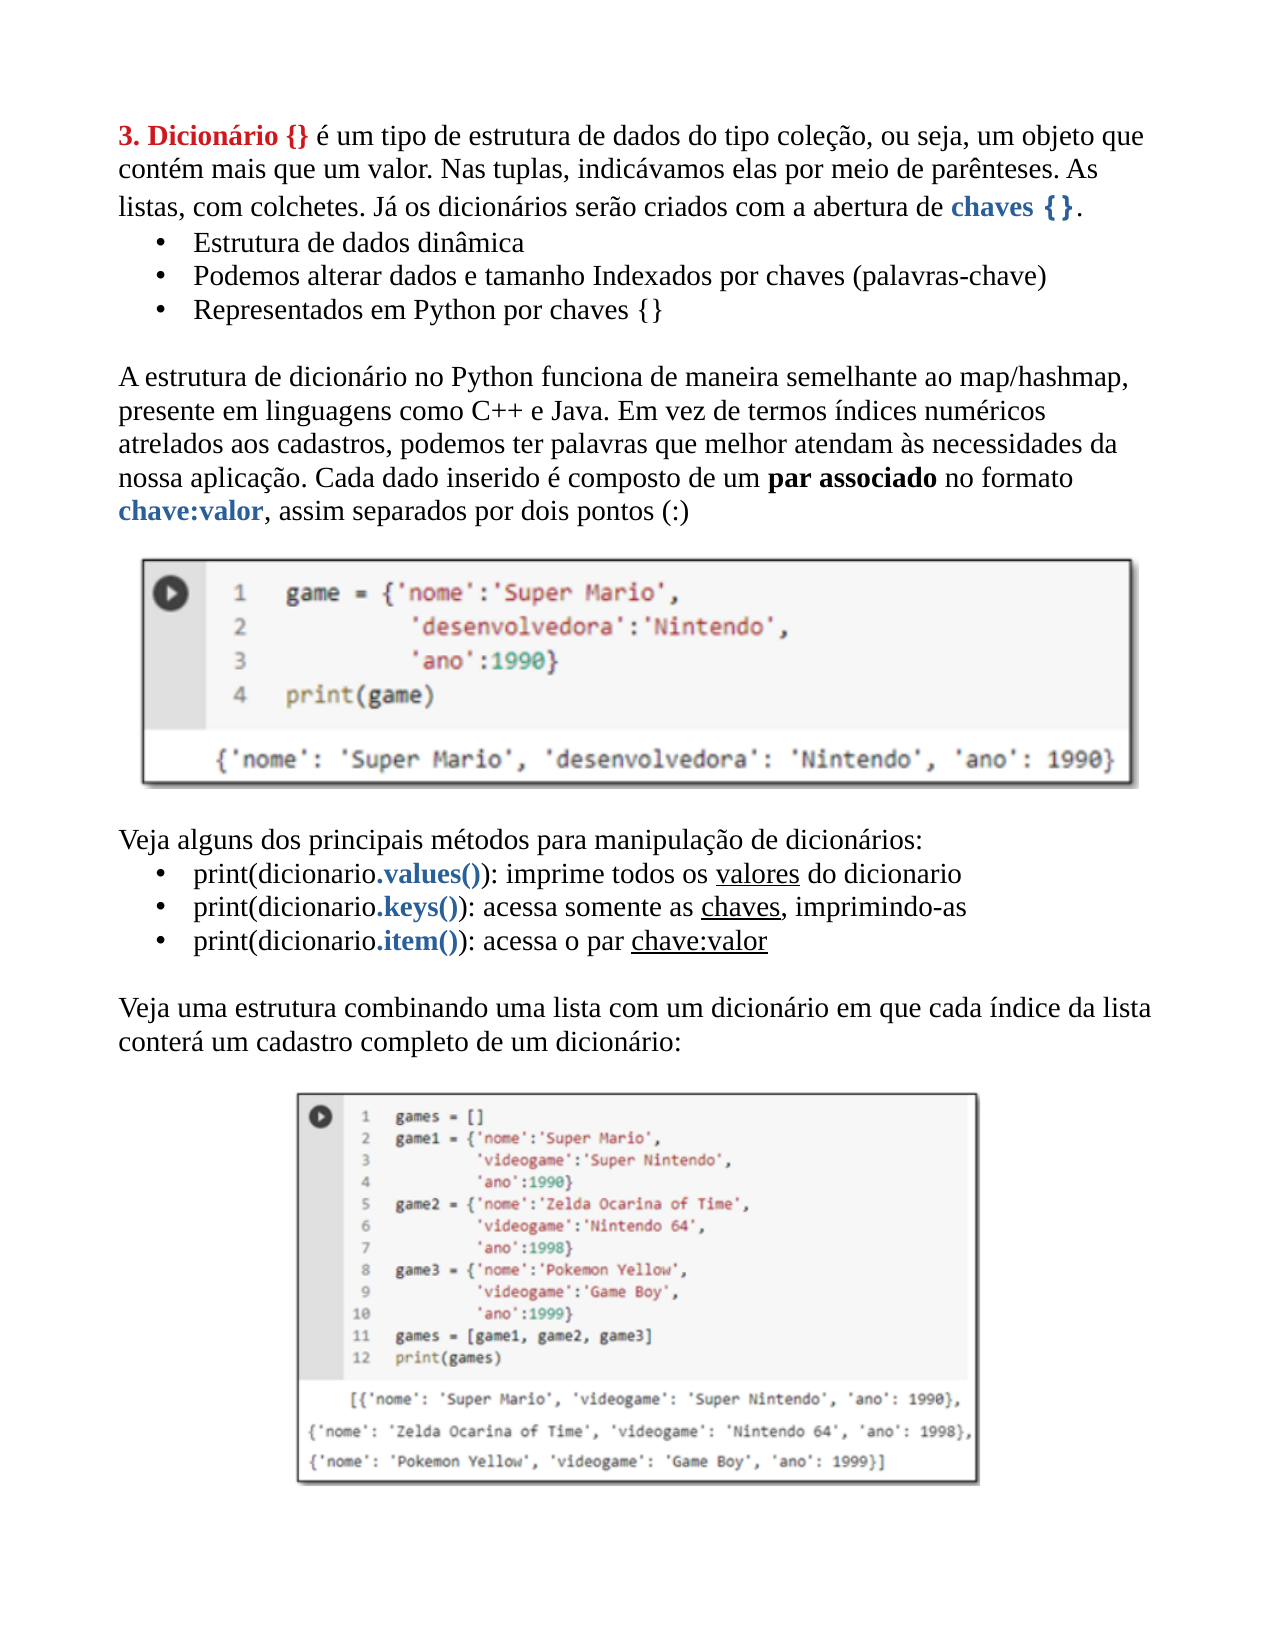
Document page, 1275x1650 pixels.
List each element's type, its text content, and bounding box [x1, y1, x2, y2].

picture [136, 555, 1140, 789]
list print(dicionario.item()): acessa o par chave:valor [156, 923, 1157, 957]
list Estrutura de dados dinâmica [156, 225, 1157, 258]
list Representados em Python por chaves {} [156, 292, 1157, 326]
picture [294, 1090, 981, 1486]
text Veja alguns dos principais métodos para manipulação de dicionários: [118, 822, 1157, 856]
list print(dicionario.values()): imprime todos os valores do dicionario [156, 856, 1157, 889]
text A estrutura de dicionário no Python funciona de maneira semelhante ao map/hashmap, presente em linguagens como C++ e Java. Em vez de termos índices numéricos atrelados aos cadastros, podemos ter palavras que melhor atendam às necessidades da nossa aplicação. Cada dado inserido é composto de um par associado no formato chave:valor, assim separados por dois pontos (:) [118, 359, 1157, 527]
list print(dicionario.keys()): acessa somente as chaves, imprimindo-as [156, 889, 1157, 923]
text Veja uma estrutura combinando uma lista com um dicionário em que cada índice da lista conterá um cadastro completo de um dicionário: [118, 990, 1157, 1057]
text 3. Dicionário {} é um tipo de estrutura de dados do tipo coleção, ou seja, um objeto que contém mais que um valor. Nas tuplas, indicávamos elas por meio de parênteses. As listas, com colchetes. Já os dicionários serão criados com a abertura de chaves {}. [118, 118, 1157, 225]
list Podemos alterar dados e tamanho Indexados por chaves (palavras-chave) [156, 258, 1157, 292]
